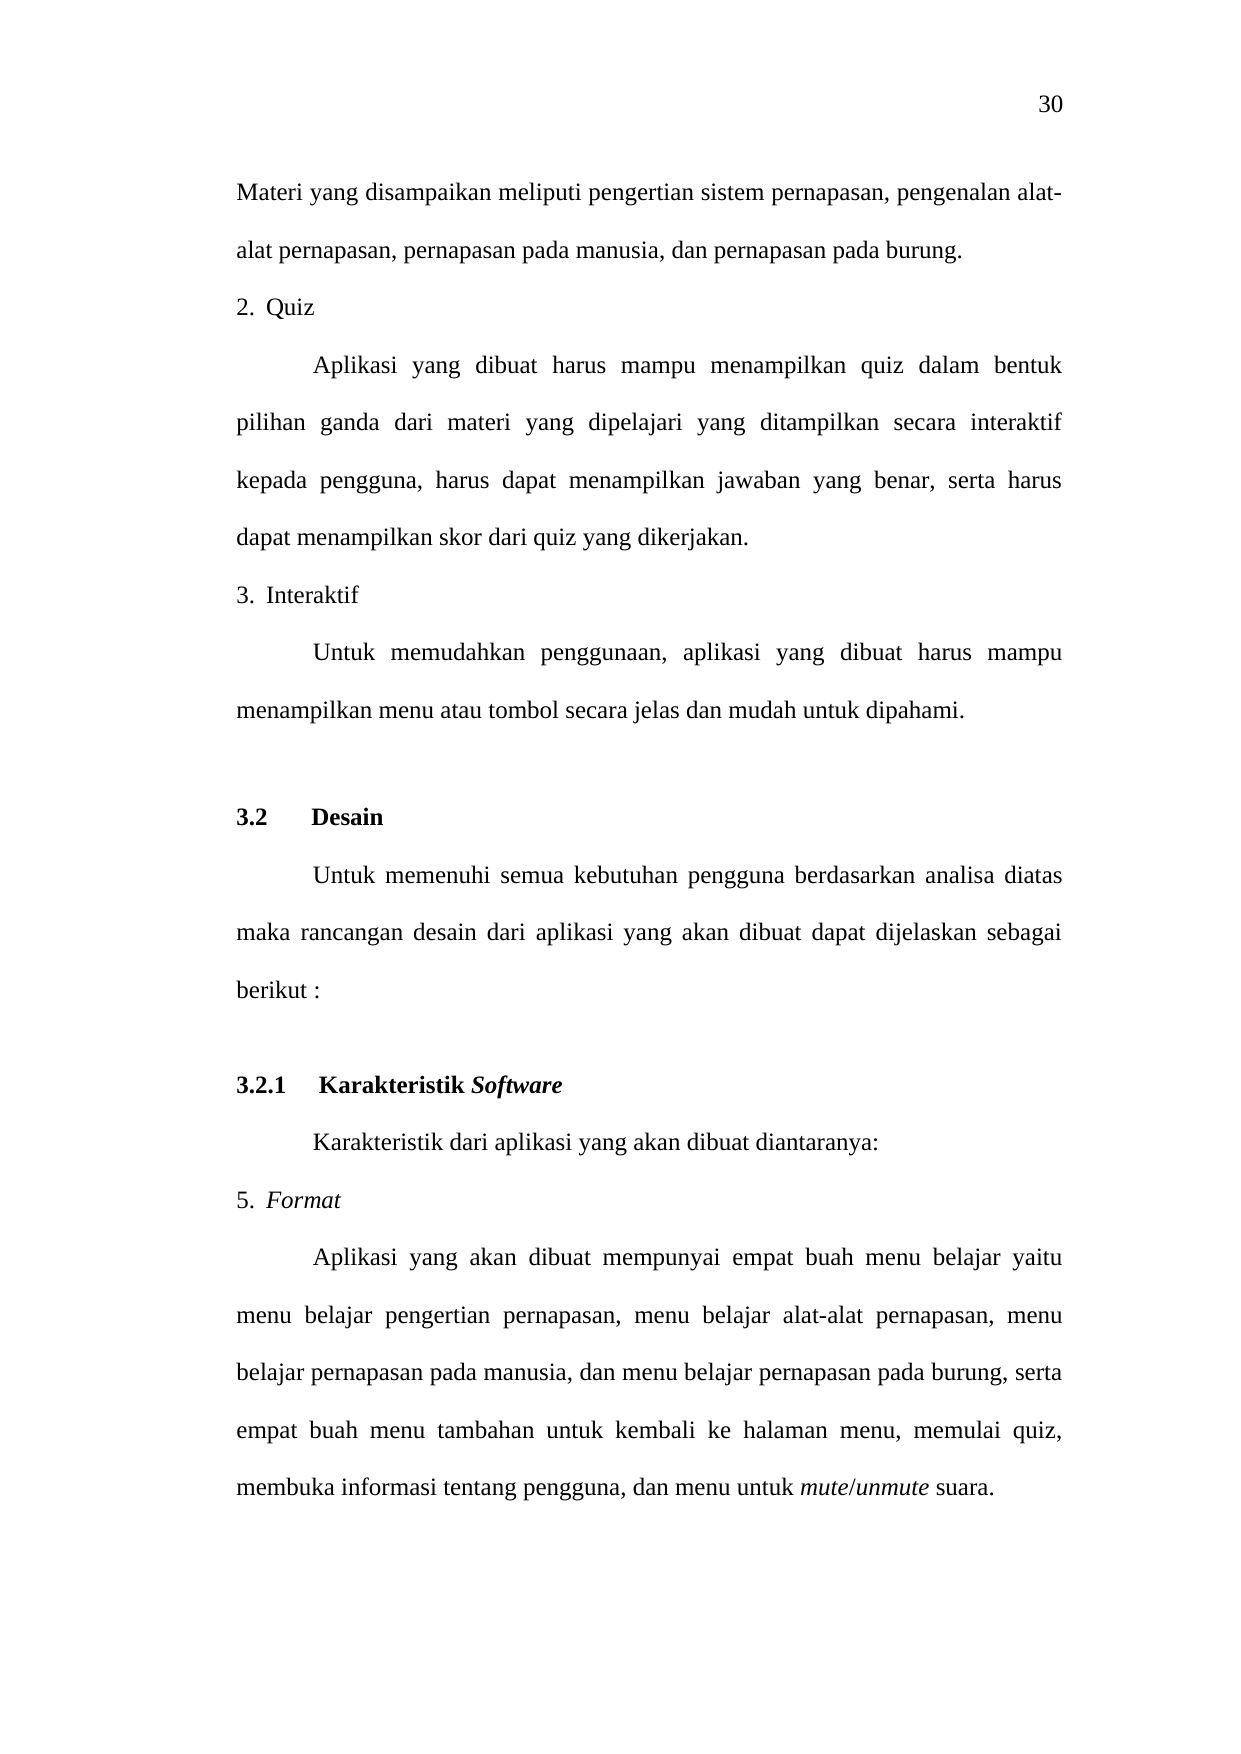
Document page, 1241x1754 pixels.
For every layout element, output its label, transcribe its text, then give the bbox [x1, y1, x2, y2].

text Untuk memudahkan penggunaan, aplikasi yang dibuat harus mampu menampilkan menu atau tombol secara jelas dan mudah untuk dipahami. [236, 637, 1063, 723]
list Format [236, 1185, 1063, 1213]
text Untuk memenuhi semua kebutuhan pengguna berdasarkan analisa diatas maka rancangan desain dari aplikasi yang akan dibuat dapat dijelaskan sebagai berikut : [236, 860, 1063, 1003]
text Karakteristik dari aplikasi yang akan dibuat diantaranya: [236, 1127, 1063, 1156]
subtitle Karakteristik Software [236, 1070, 1063, 1098]
list Interaktif [236, 580, 1063, 608]
subtitle Desain [236, 802, 1063, 831]
text Materi yang disampaikan meliputi pengertian sistem pernapasan, pengenalan alat-alat pernapasan, pernapasan pada manusia, dan pernapasan pada burung. [236, 177, 1063, 263]
list Quiz [236, 292, 1063, 321]
text Aplikasi yang akan dibuat mempunyai empat buah menu belajar yaitu menu belajar pengertian pernapasan, menu belajar alat-alat pernapasan, menu belajar pernapasan pada manusia, dan menu belajar pernapasan pada burung, serta empat buah menu tambahan untuk kembali ke halaman menu, memulai quiz, membuka informasi tentang pengguna, dan menu untuk mute/unmute suara. [236, 1242, 1063, 1501]
text Aplikasi yang dibuat harus mampu menampilkan quiz dalam bentuk pilihan ganda dari materi yang dipelajari yang ditampilkan secara interaktif kepada pengguna, harus dapat menampilkan jawaban yang benar, serta harus dapat menampilkan skor dari quiz yang dikerjakan. [236, 350, 1063, 551]
